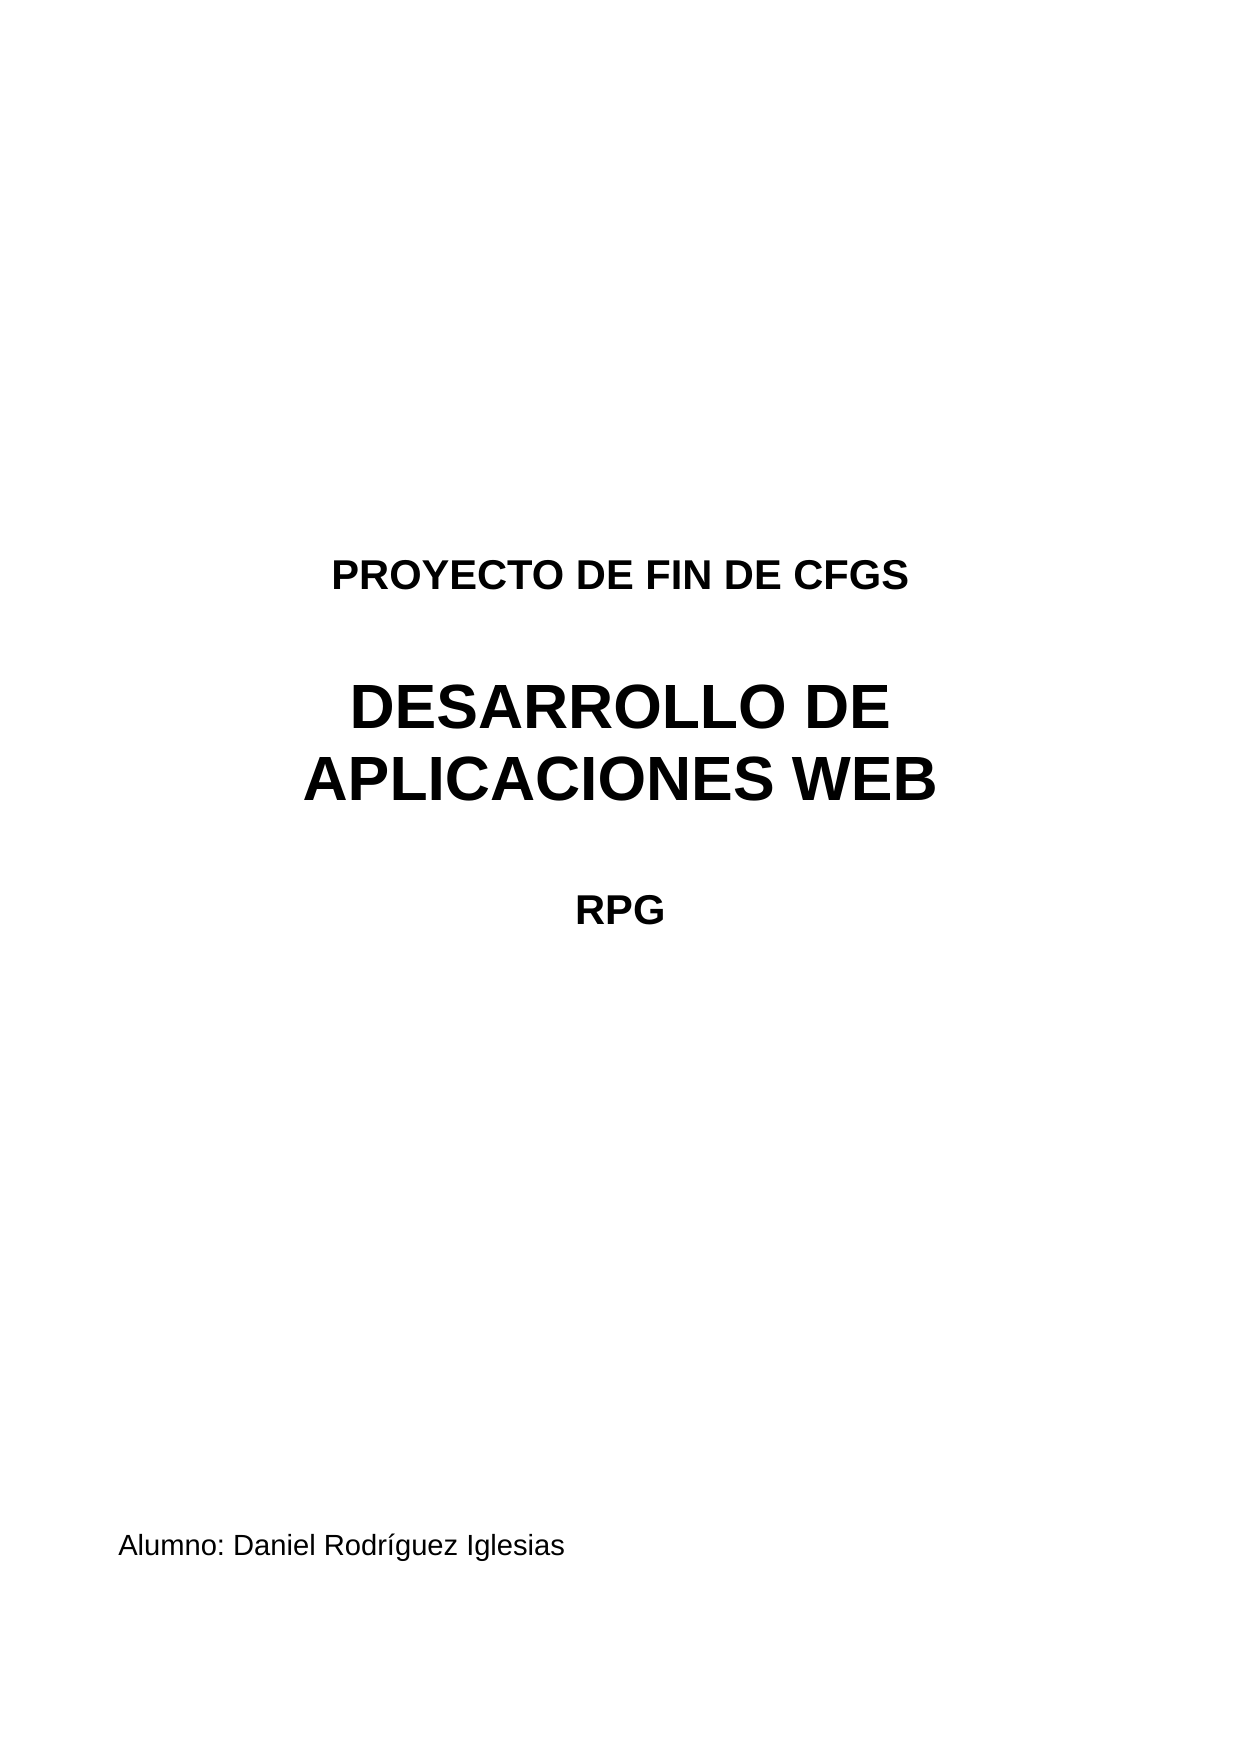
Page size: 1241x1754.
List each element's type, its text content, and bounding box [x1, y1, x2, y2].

text PROYECTO DE FIN DE CFGS [118, 550, 1122, 598]
text DESARROLLO DE APLICACIONES WEB [118, 670, 1122, 814]
text RPG [118, 886, 1122, 933]
text Alumno: Daniel Rodríguez Iglesias [118, 1528, 1122, 1561]
